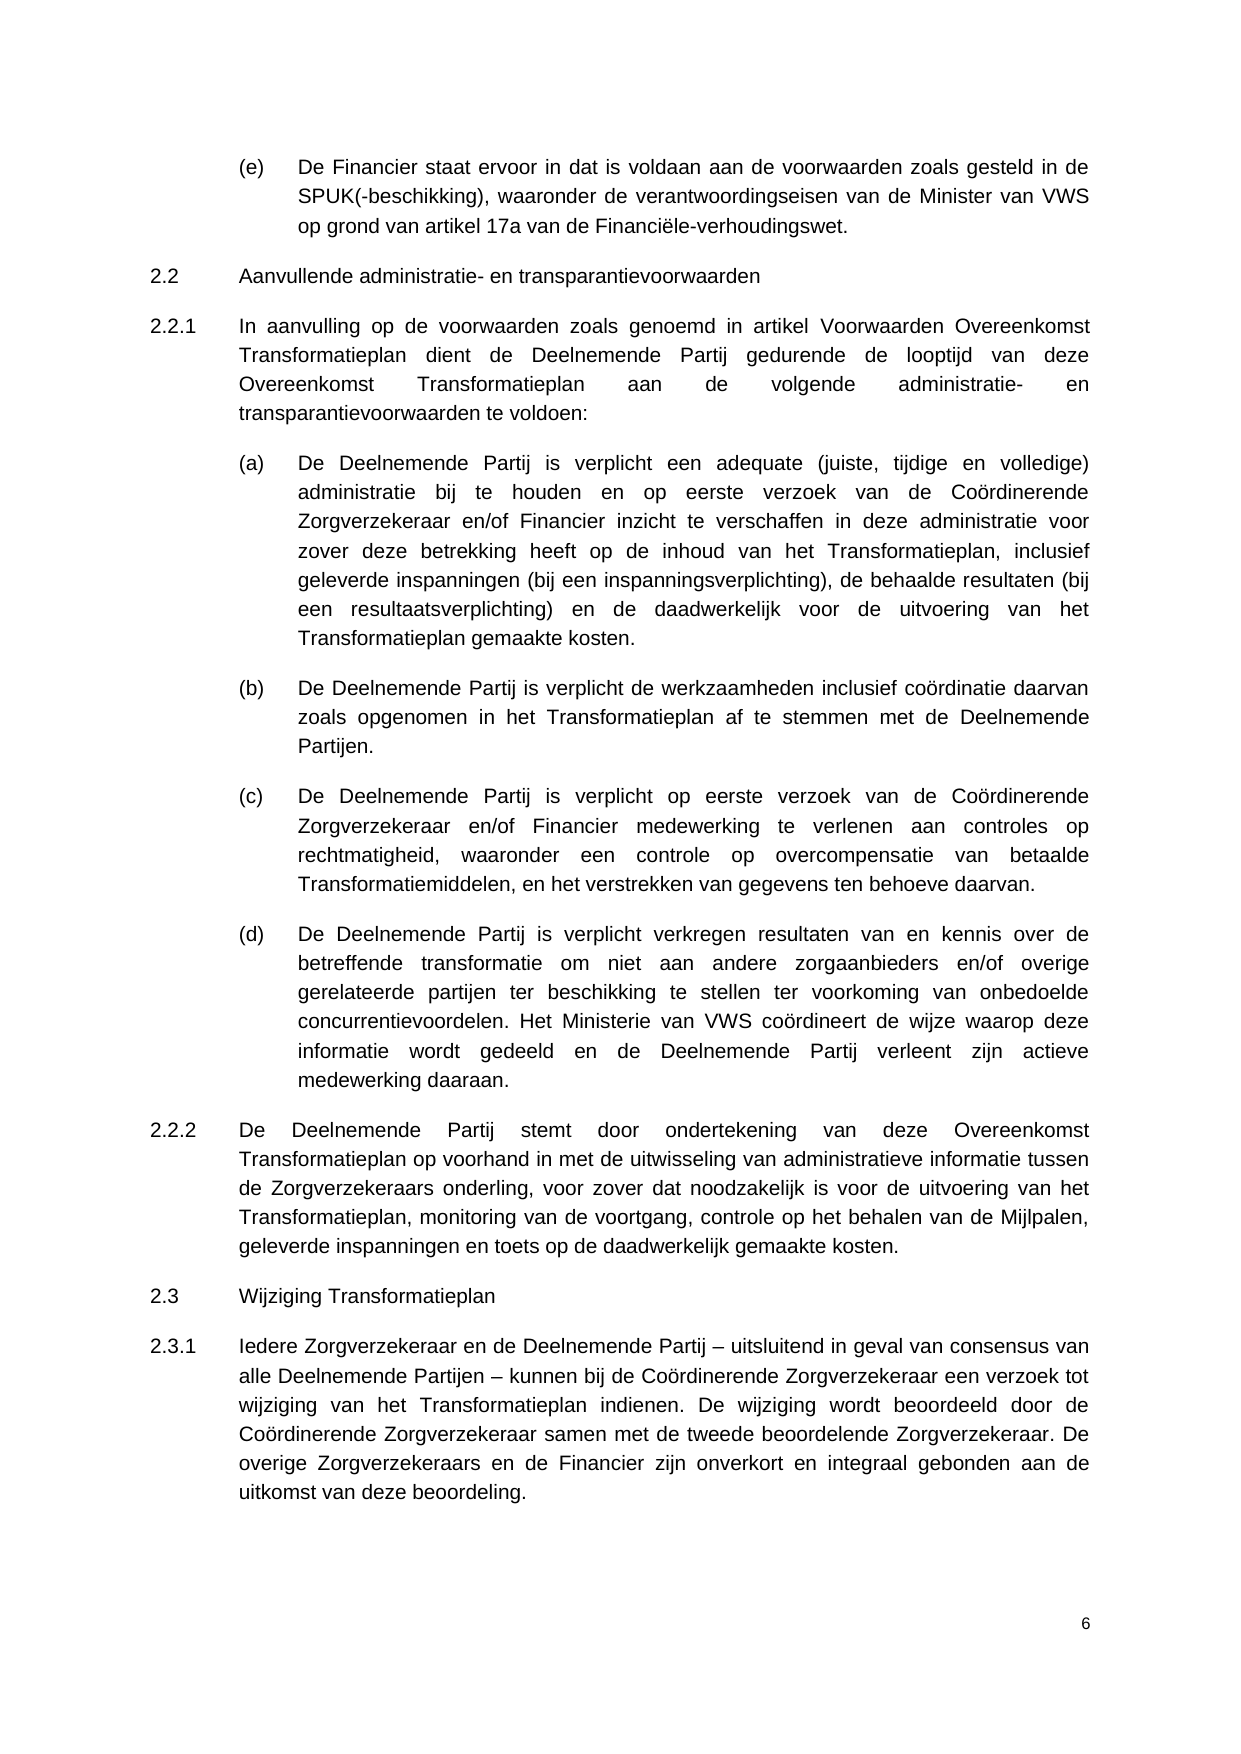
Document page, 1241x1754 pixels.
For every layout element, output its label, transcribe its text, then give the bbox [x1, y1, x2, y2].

subtitle Wijziging Transformatieplan [150, 1279, 1090, 1308]
subtitle Aanvullende administratie- en transparantievoorwaarden [150, 258, 1090, 287]
list De Deelnemende Partij is verplicht verkregen resultaten van en kennis over de betreffende transformatie om niet aan andere zorgaanbieders en/of overige gerelateerde partijen ter beschikking te stellen ter voorkoming van onbedoelde concurrentievoordelen. Het Ministerie van VWS coördineert de wijze waarop deze informatie wordt gedeeld en de Deelnemende Partij verleent zijn actieve medewerking daaraan. [239, 917, 1090, 1092]
subtitle Iedere Zorgverzekeraar en de Deelnemende Partij – uitsluitend in geval van consensus van alle Deelnemende Partijen – kunnen bij de Coördinerende Zorgverzekeraar een verzoek tot wijziging van het Transformatieplan indienen. De wijziging wordt beoordeeld door de Coördinerende Zorgverzekeraar samen met de tweede beoordelende Zorgverzekeraar. De overige Zorgverzekeraars en de Financier zijn onverkort en integraal gebonden aan de uitkomst van deze beoordeling. [150, 1329, 1090, 1504]
list De Deelnemende Partij is verplicht een adequate (juiste, tijdige en volledige) administratie bij te houden en op eerste verzoek van de Coördinerende Zorgverzekeraar en/of Financier inzicht te verschaffen in deze administratie voor zover deze betrekking heeft op de inhoud van het Transformatieplan, inclusief geleverde inspanningen (bij een inspanningsverplichting), de behaalde resultaten (bij een resultaatsverplichting) en de daadwerkelijk voor de uitvoering van het Transformatieplan gemaakte kosten. [239, 446, 1090, 650]
list De Deelnemende Partij is verplicht de werkzaamheden inclusief coördinatie daarvan zoals opgenomen in het Transformatieplan af te stemmen met de Deelnemende Partijen. [239, 671, 1090, 758]
subtitle In aanvulling op de voorwaarden zoals genoemd in artikel 2.1 dient de Deelnemende Partij gedurende de looptijd van deze Overeenkomst Transformatieplan aan de volgende administratie- en transparantievoorwaarden te voldoen: [150, 308, 1090, 425]
subtitle De Deelnemende Partij stemt door ondertekening van deze Overeenkomst Transformatieplan op voorhand in met de uitwisseling van administratieve informatie tussen de Zorgverzekeraars onderling, voor zover dat noodzakelijk is voor de uitvoering van het Transformatieplan, monitoring van de voortgang, controle op het behalen van de Mijlpalen, geleverde inspanningen en toets op de daadwerkelijk gemaakte kosten. [150, 1112, 1090, 1258]
list De Deelnemende Partij is verplicht op eerste verzoek van de Coördinerende Zorgverzekeraar en/of Financier medewerking te verlenen aan controles op rechtmatigheid, waaronder een controle op overcompensatie van betaalde Transformatiemiddelen, en het verstrekken van gegevens ten behoeve daarvan. [239, 779, 1090, 896]
list De Financier staat ervoor in dat is voldaan aan de voorwaarden zoals gesteld in de SPUK(-beschikking), waaronder de verantwoordingseisen van de Minister van VWS op grond van artikel 17a van de Financiële-verhoudingswet. [239, 150, 1090, 237]
